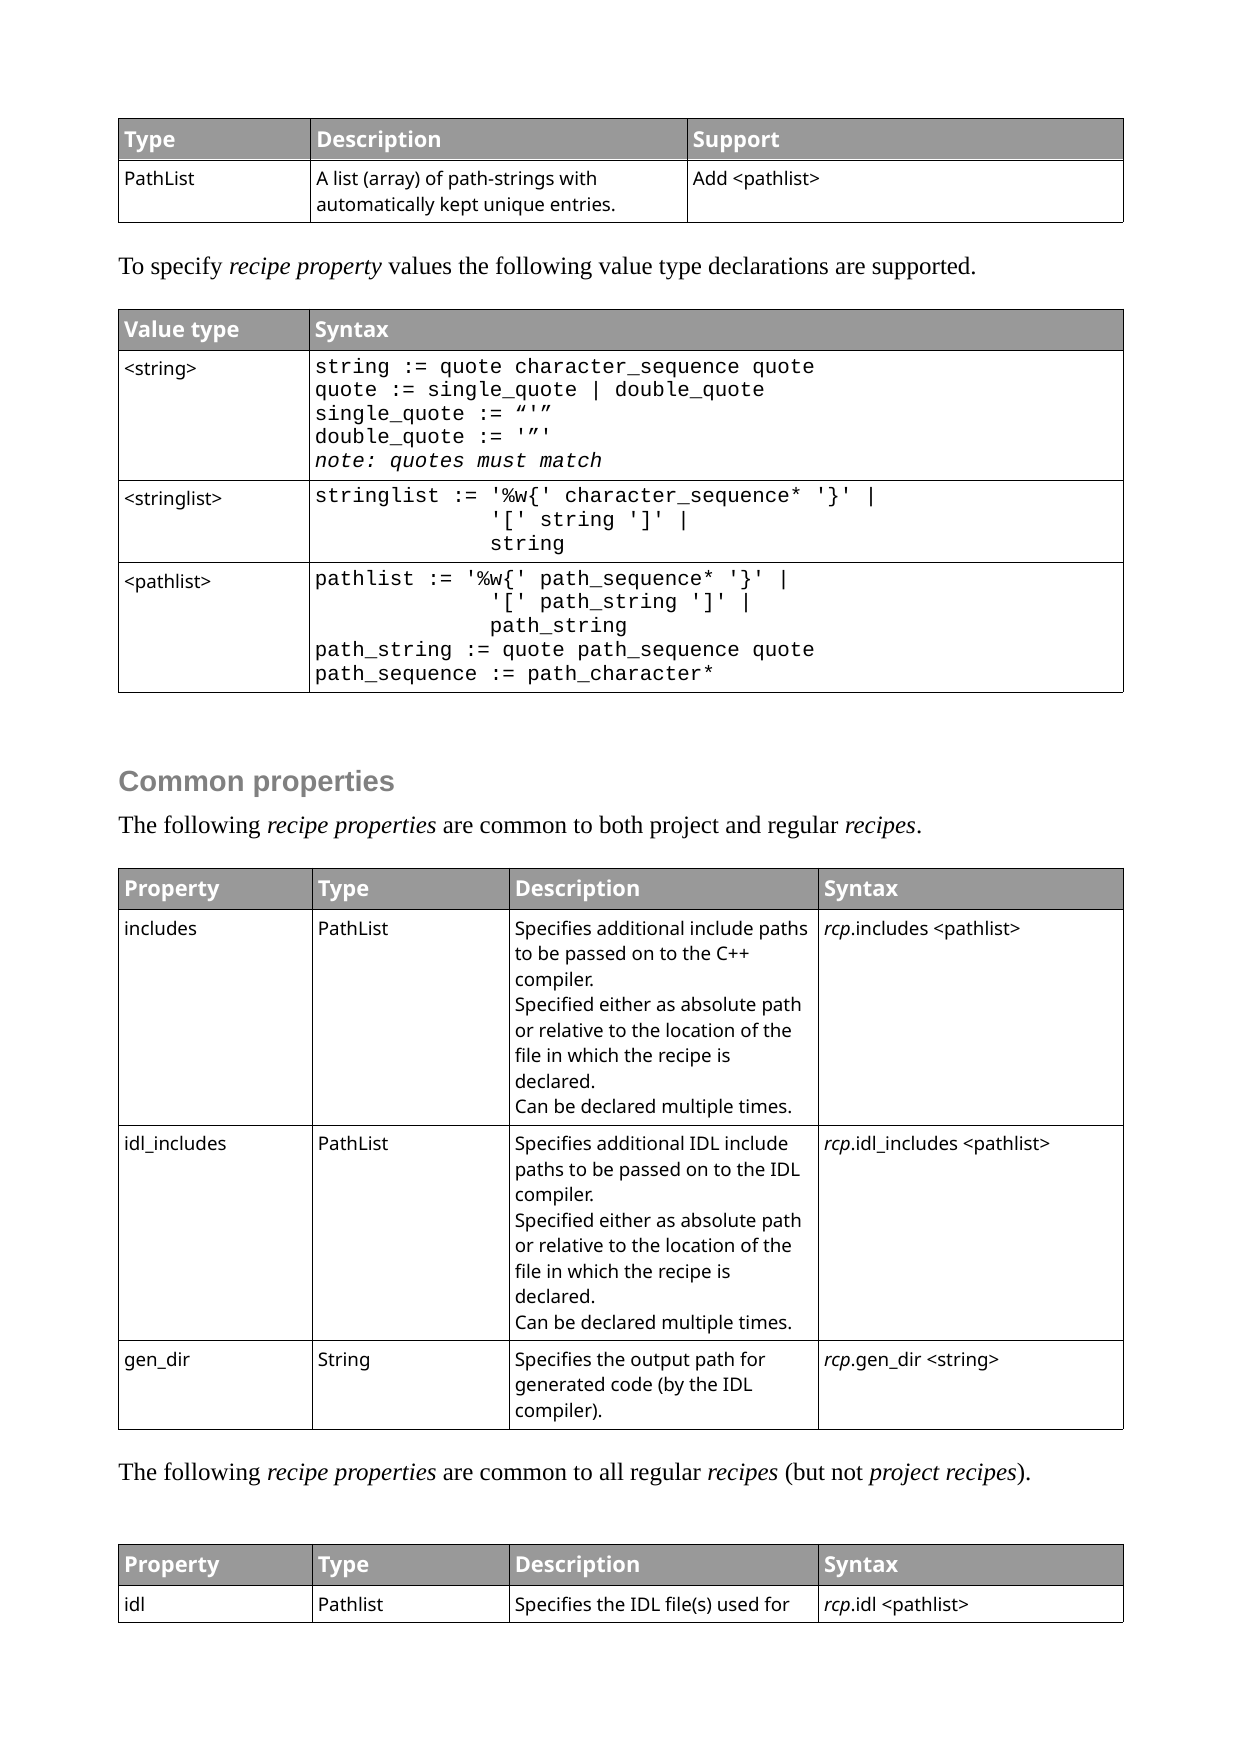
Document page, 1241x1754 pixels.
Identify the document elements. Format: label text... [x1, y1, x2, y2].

table_cell <pathlist> [119, 563, 309, 692]
table_cell PathList [119, 161, 310, 222]
table_header Property [119, 869, 312, 909]
text The following recipe properties are common to both project and regular recipes. [118, 810, 1122, 839]
table_cell stringlist := '%w{' character_sequence* '}' | '[' string ']' | string [310, 481, 1123, 562]
subtitle Common properties [118, 764, 1122, 798]
table_cell Specifies the output path for generated code (by the IDL compiler). [510, 1341, 818, 1428]
table_header Value type [119, 310, 309, 350]
table_header Syntax [819, 1545, 1123, 1585]
table_header Syntax [310, 310, 1123, 350]
table_cell Specifies additional IDL include paths to be passed on to the IDL compiler. Specified either as absolute path or relative to the location of the file in which the recipe is declared. Can be declared multiple times. [510, 1126, 818, 1340]
table_cell Pathlist [313, 1586, 509, 1622]
text The following recipe properties are common to all regular recipes (but not project recipes). [118, 1457, 1122, 1486]
table_header Type [313, 869, 509, 909]
table_cell Specifies the IDL file(s) used for [510, 1586, 818, 1622]
table_cell Specifies additional include paths to be passed on to the C++ compiler. Specified either as absolute path or relative to the location of the file in which the recipe is declared. Can be declared multiple times. [510, 910, 818, 1125]
table_cell pathlist := '%w{' path_sequence* '}' | '[' path_string ']' | path_string path_string := quote path_sequence quote path_sequence := path_character* [310, 563, 1123, 692]
table_cell Add <pathlist> [688, 161, 1123, 222]
table_cell idl_includes [119, 1126, 312, 1340]
table_header Property [119, 1545, 312, 1585]
table_cell idl [119, 1586, 312, 1622]
table_cell PathList [313, 1126, 509, 1340]
table_cell PathList [313, 910, 509, 1125]
table_header Support [688, 119, 1123, 159]
table_cell String [313, 1341, 509, 1428]
table_cell gen_dir [119, 1341, 312, 1428]
table_cell includes [119, 910, 312, 1125]
table_cell <stringlist> [119, 481, 309, 562]
table_header Description [510, 869, 818, 909]
table_header Description [311, 119, 687, 159]
table_cell string := quote character_sequence quote quote := single_quote | double_quote single_quote := “'” double_quote := '”' note: quotes must match [310, 351, 1123, 479]
table_cell rcp.gen_dir <string> [819, 1341, 1123, 1428]
text To specify recipe property values the following value type declarations are supported. [118, 251, 1122, 280]
table_cell rcp.idl <pathlist> [819, 1586, 1123, 1622]
table_cell rcp.includes <pathlist> [819, 910, 1123, 1125]
table_header Syntax [819, 869, 1123, 909]
table_cell rcp.idl_includes <pathlist> [819, 1126, 1123, 1340]
table_header Type [119, 119, 310, 159]
table_header Type [313, 1545, 509, 1585]
table_header Description [510, 1545, 818, 1585]
table_cell <string> [119, 351, 309, 479]
table_cell A list (array) of path-strings with automatically kept unique entries. [311, 161, 687, 222]
